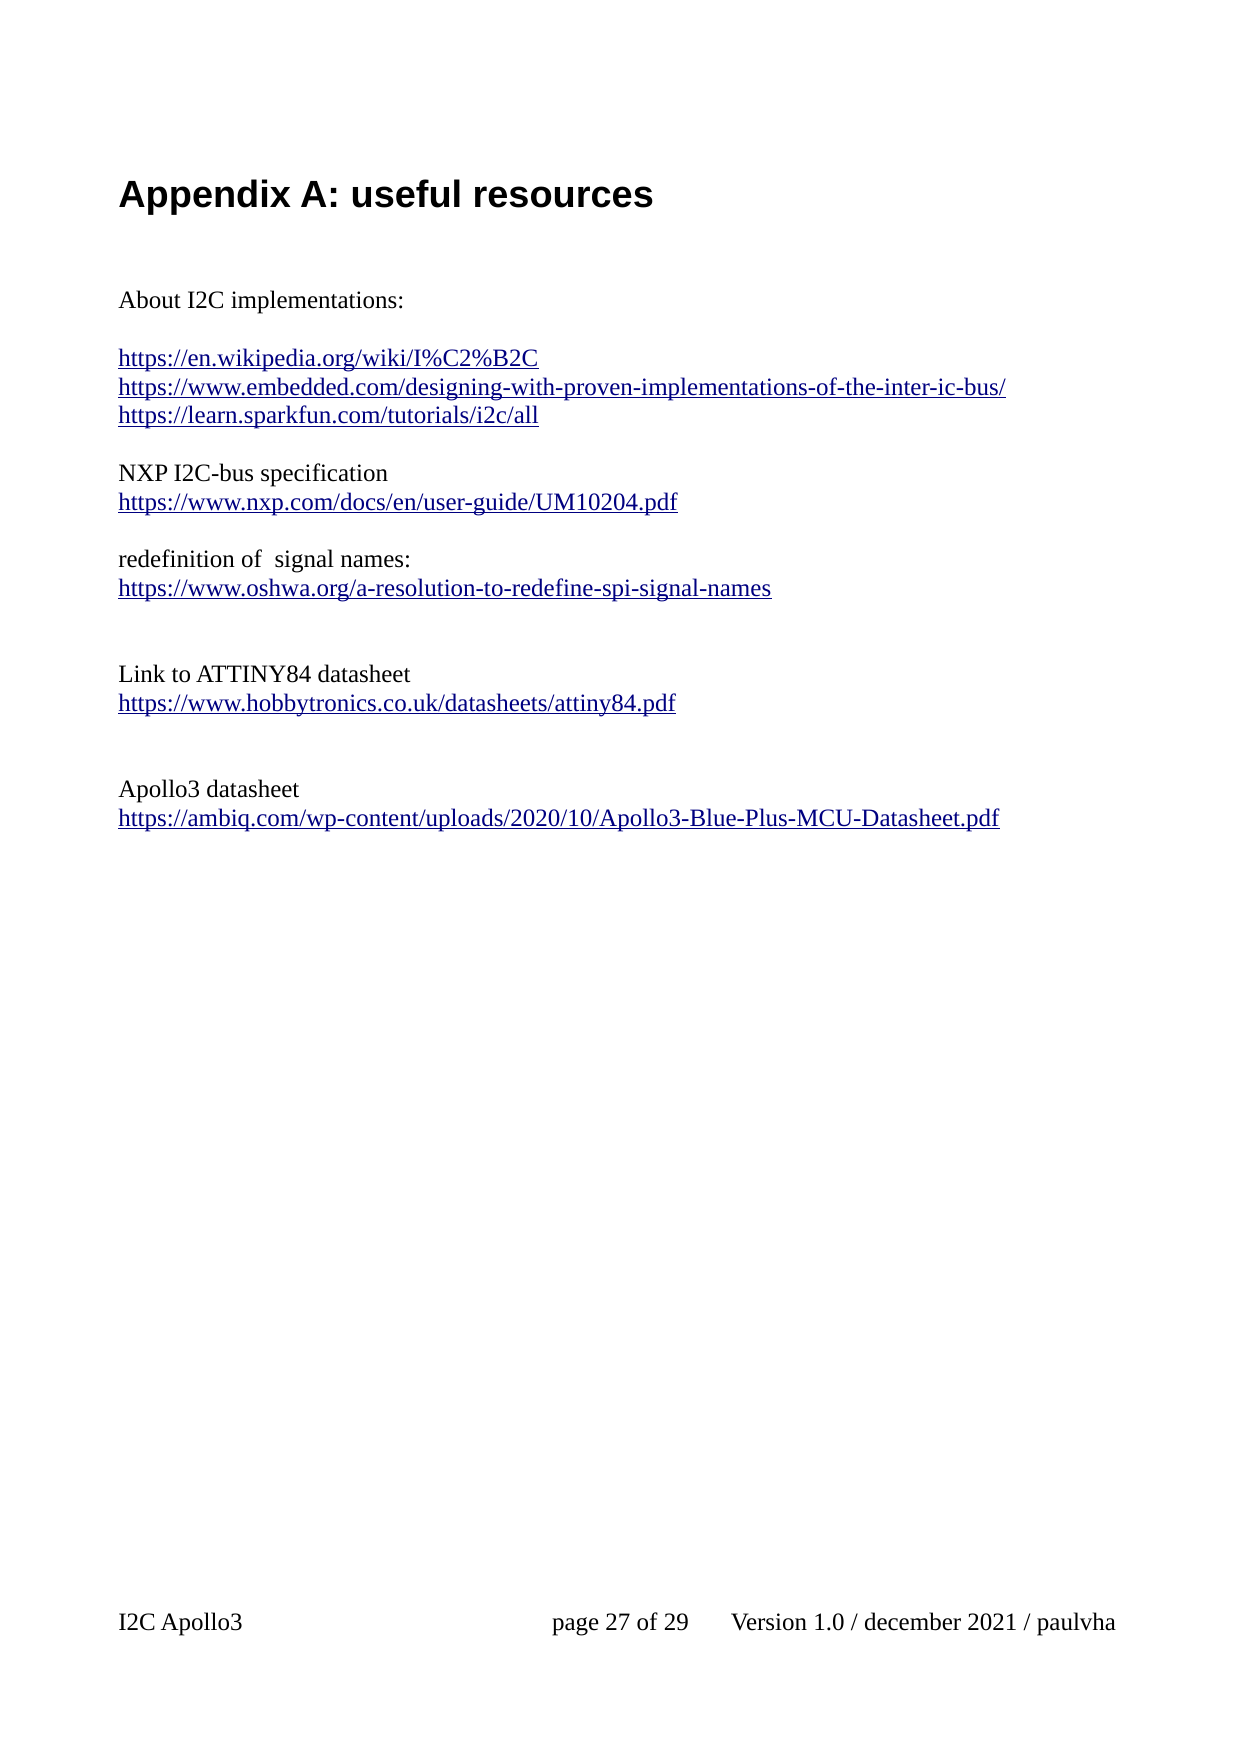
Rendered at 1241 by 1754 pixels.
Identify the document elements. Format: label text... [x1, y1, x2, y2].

text https://www.embedded.com/designing-with-proven-implementations-of-the-inter-ic-bus/ [118, 372, 1122, 401]
text About I2C implementations: [118, 286, 1122, 314]
text https://www.hobbytronics.co.uk/datasheets/attiny84.pdf [118, 688, 1122, 717]
text https://en.wikipedia.org/wiki/I%C2%B2C [118, 343, 1122, 372]
text NXP I2C-bus specification [118, 458, 1122, 487]
text https://www.nxp.com/docs/en/user-guide/UM10204.pdf [118, 487, 1122, 516]
text redefinition of signal names: [118, 544, 1122, 573]
subtitle Appendix A: useful resources [118, 172, 1122, 216]
text Link to ATTINY84 datasheet [118, 659, 1122, 688]
text https://learn.sparkfun.com/tutorials/i2c/all [118, 401, 1122, 429]
text https://ambiq.com/wp-content/uploads/2020/10/Apollo3-Blue-Plus-MCU-Datasheet.pdf [118, 803, 1122, 832]
text https://www.oshwa.org/a-resolution-to-redefine-spi-signal-names [118, 573, 1122, 602]
text Apollo3 datasheet [118, 774, 1122, 803]
